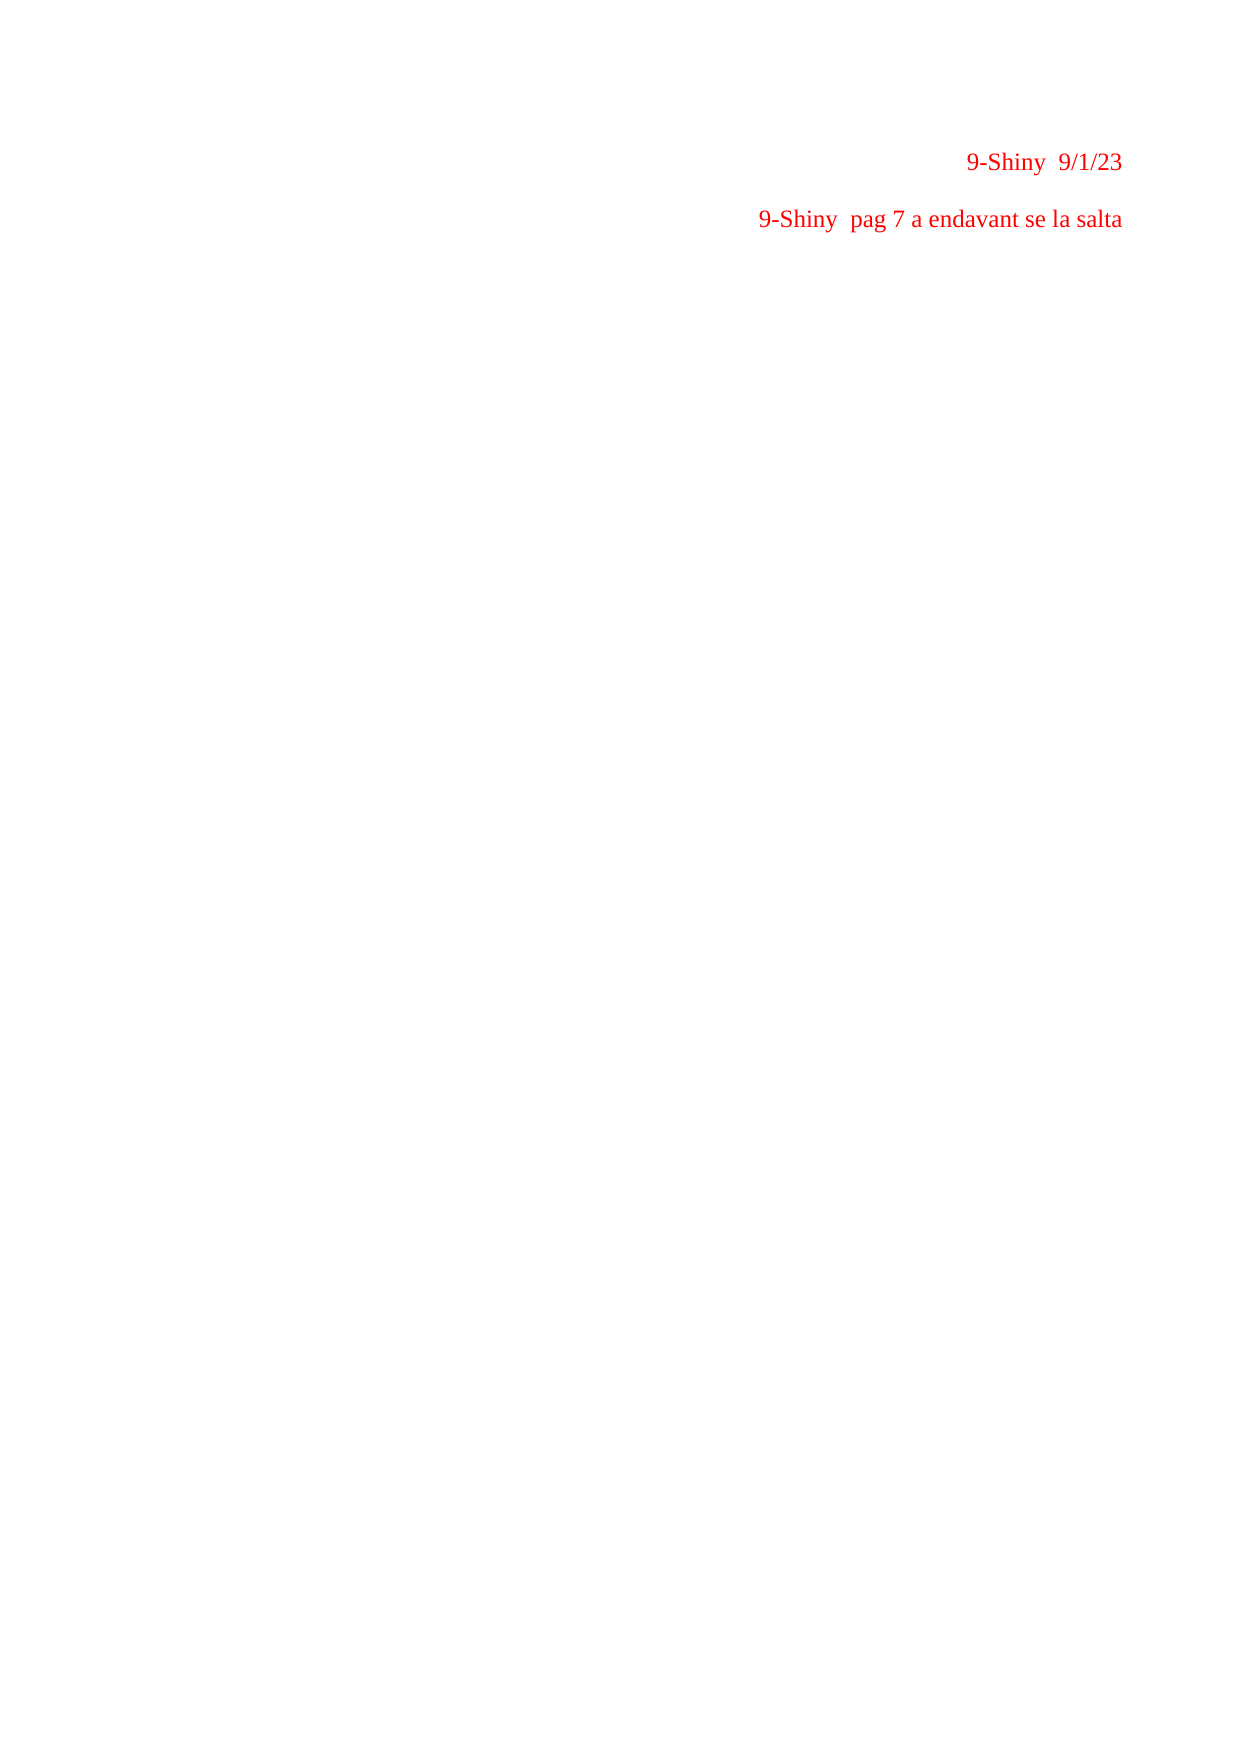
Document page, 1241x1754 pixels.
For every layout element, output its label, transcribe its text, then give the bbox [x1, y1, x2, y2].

text 9-Shiny pag 7 a endavant se la salta [118, 204, 1122, 233]
text 9-Shiny 9/1/23 [118, 147, 1122, 176]
